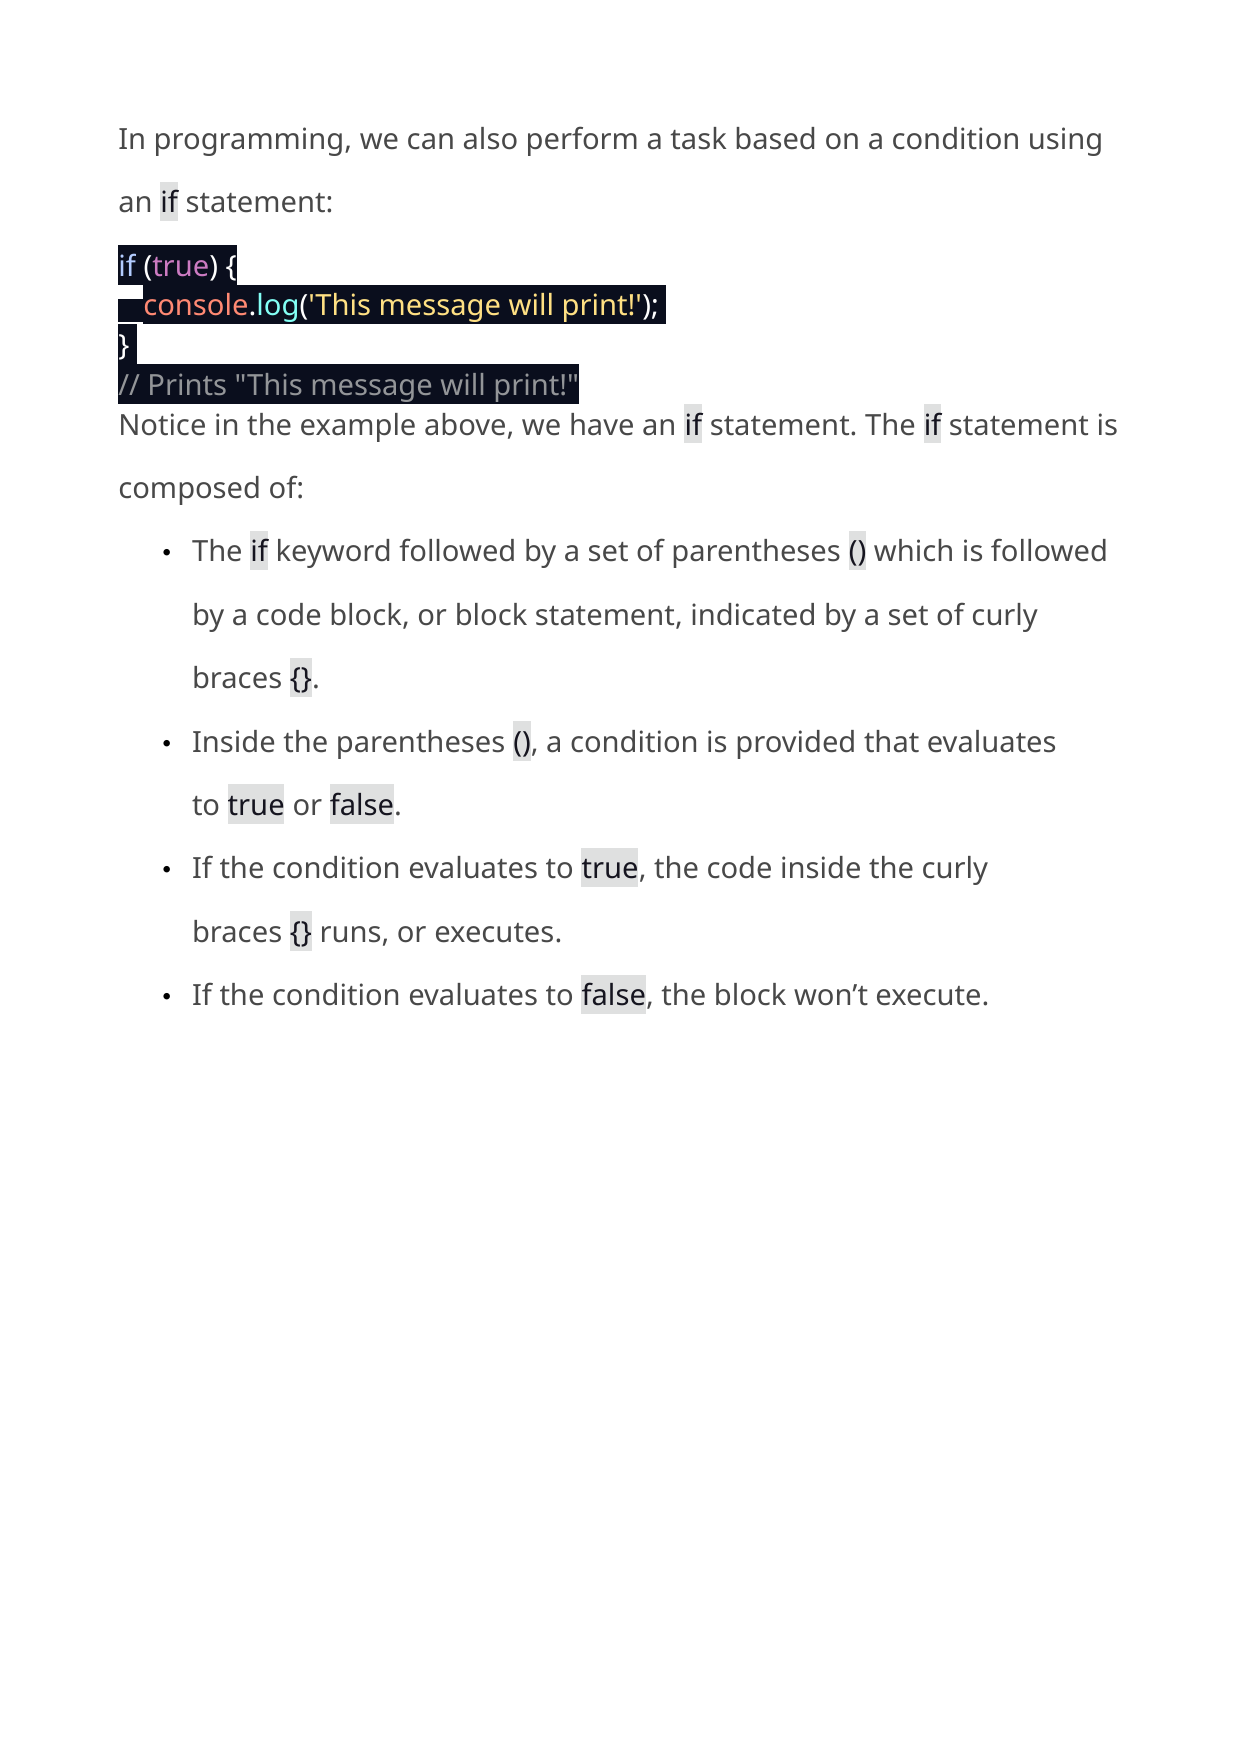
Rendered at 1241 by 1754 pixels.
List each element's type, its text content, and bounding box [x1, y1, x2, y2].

list If the condition evaluates to false, the block won’t execute. [162, 975, 1122, 1014]
text console.log('This message will print!'); [118, 285, 1122, 324]
text // Prints "This message will print!" [118, 364, 1122, 404]
text } [118, 324, 1122, 364]
text if (true) { [118, 245, 1122, 285]
text In programming, we can also perform a task based on a condition using an if statement: [118, 118, 1122, 221]
list Inside the parentheses (), a condition is provided that evaluates to true or false. [162, 721, 1122, 824]
list If the condition evaluates to true, the code inside the curly braces {} runs, or executes. [162, 848, 1122, 951]
text Notice in the example above, we have an if statement. The if statement is composed of: [118, 404, 1122, 507]
list The if keyword followed by a set of parentheses () which is followed by a code block, or block statement, indicated by a set of curly braces {}. [162, 531, 1122, 697]
